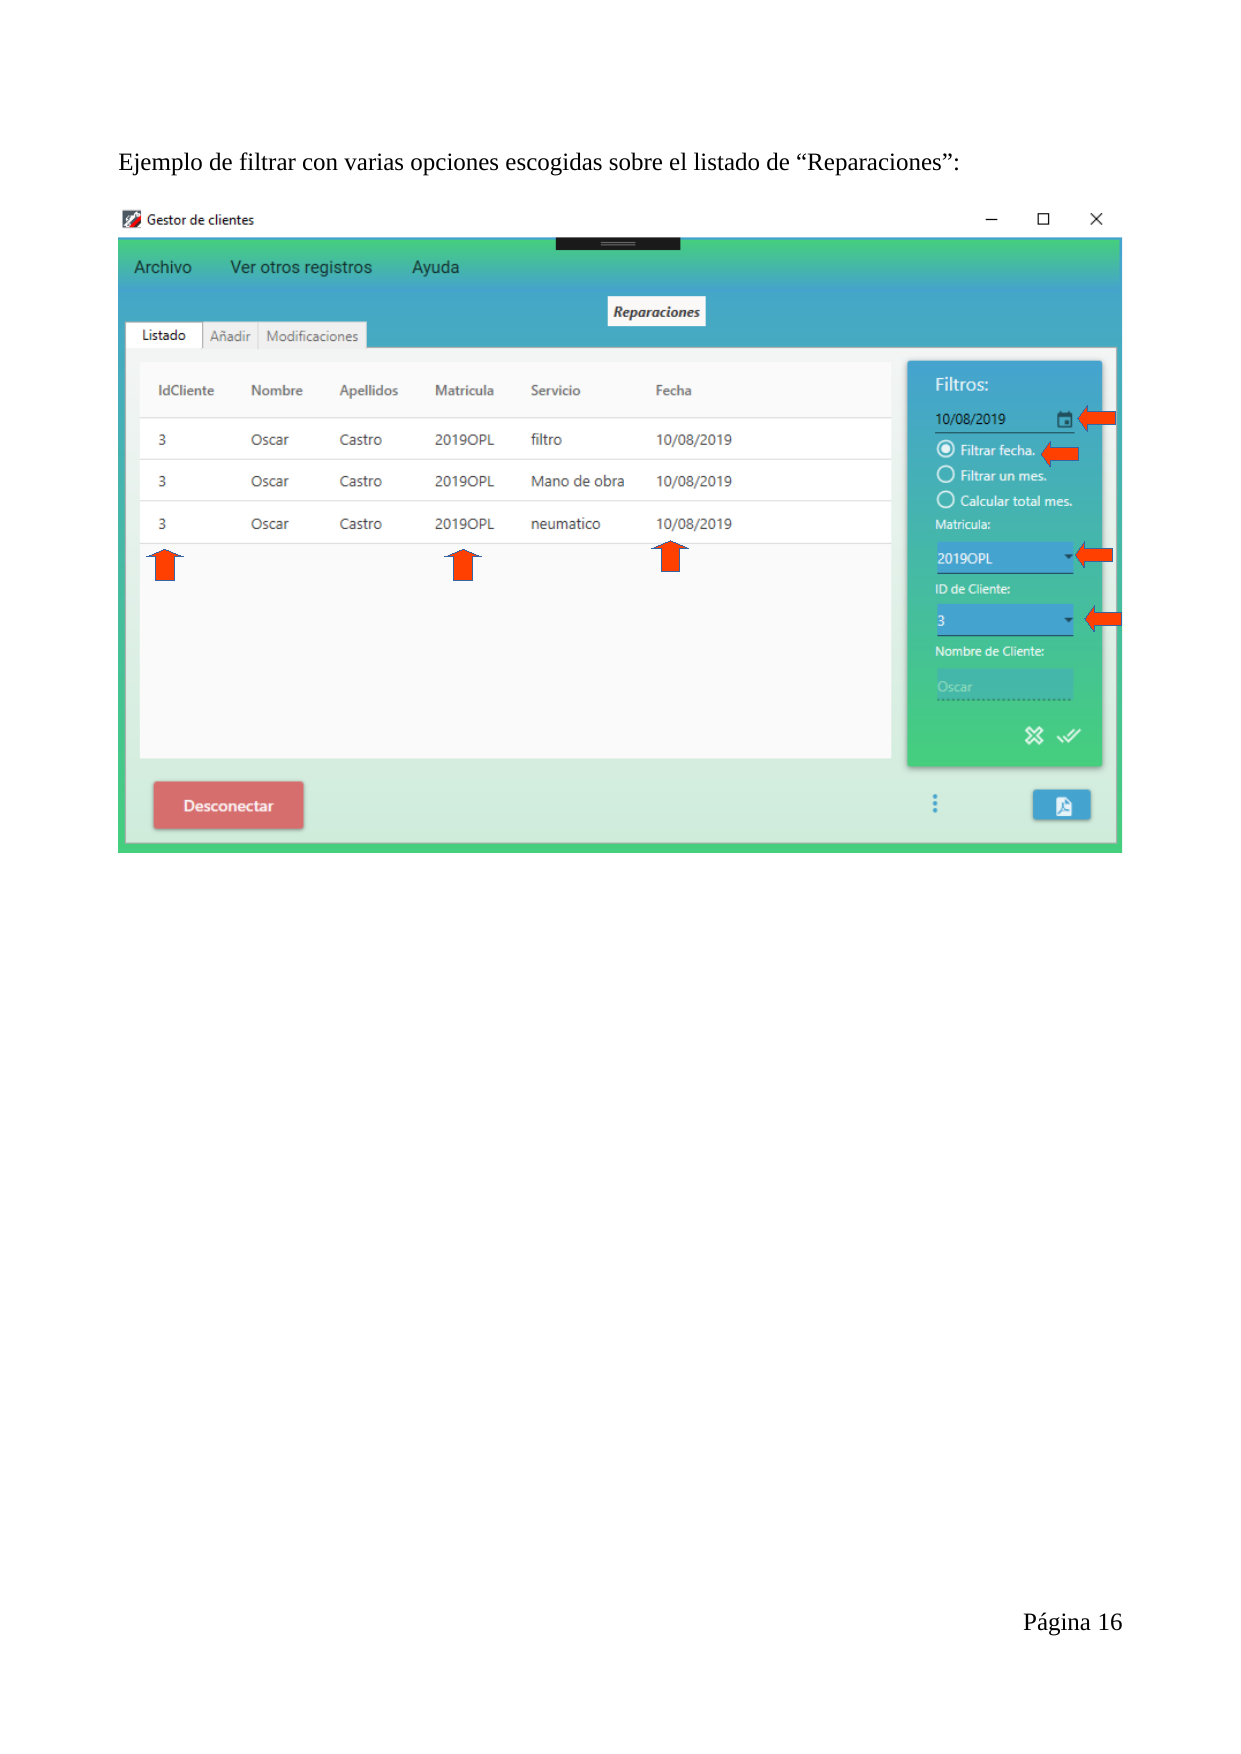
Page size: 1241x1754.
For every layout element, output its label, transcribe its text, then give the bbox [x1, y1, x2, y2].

text Ejemplo de filtrar con varias opciones escogidas sobre el listado de “Reparaciones”: [118, 147, 1122, 176]
picture [118, 204, 1123, 853]
